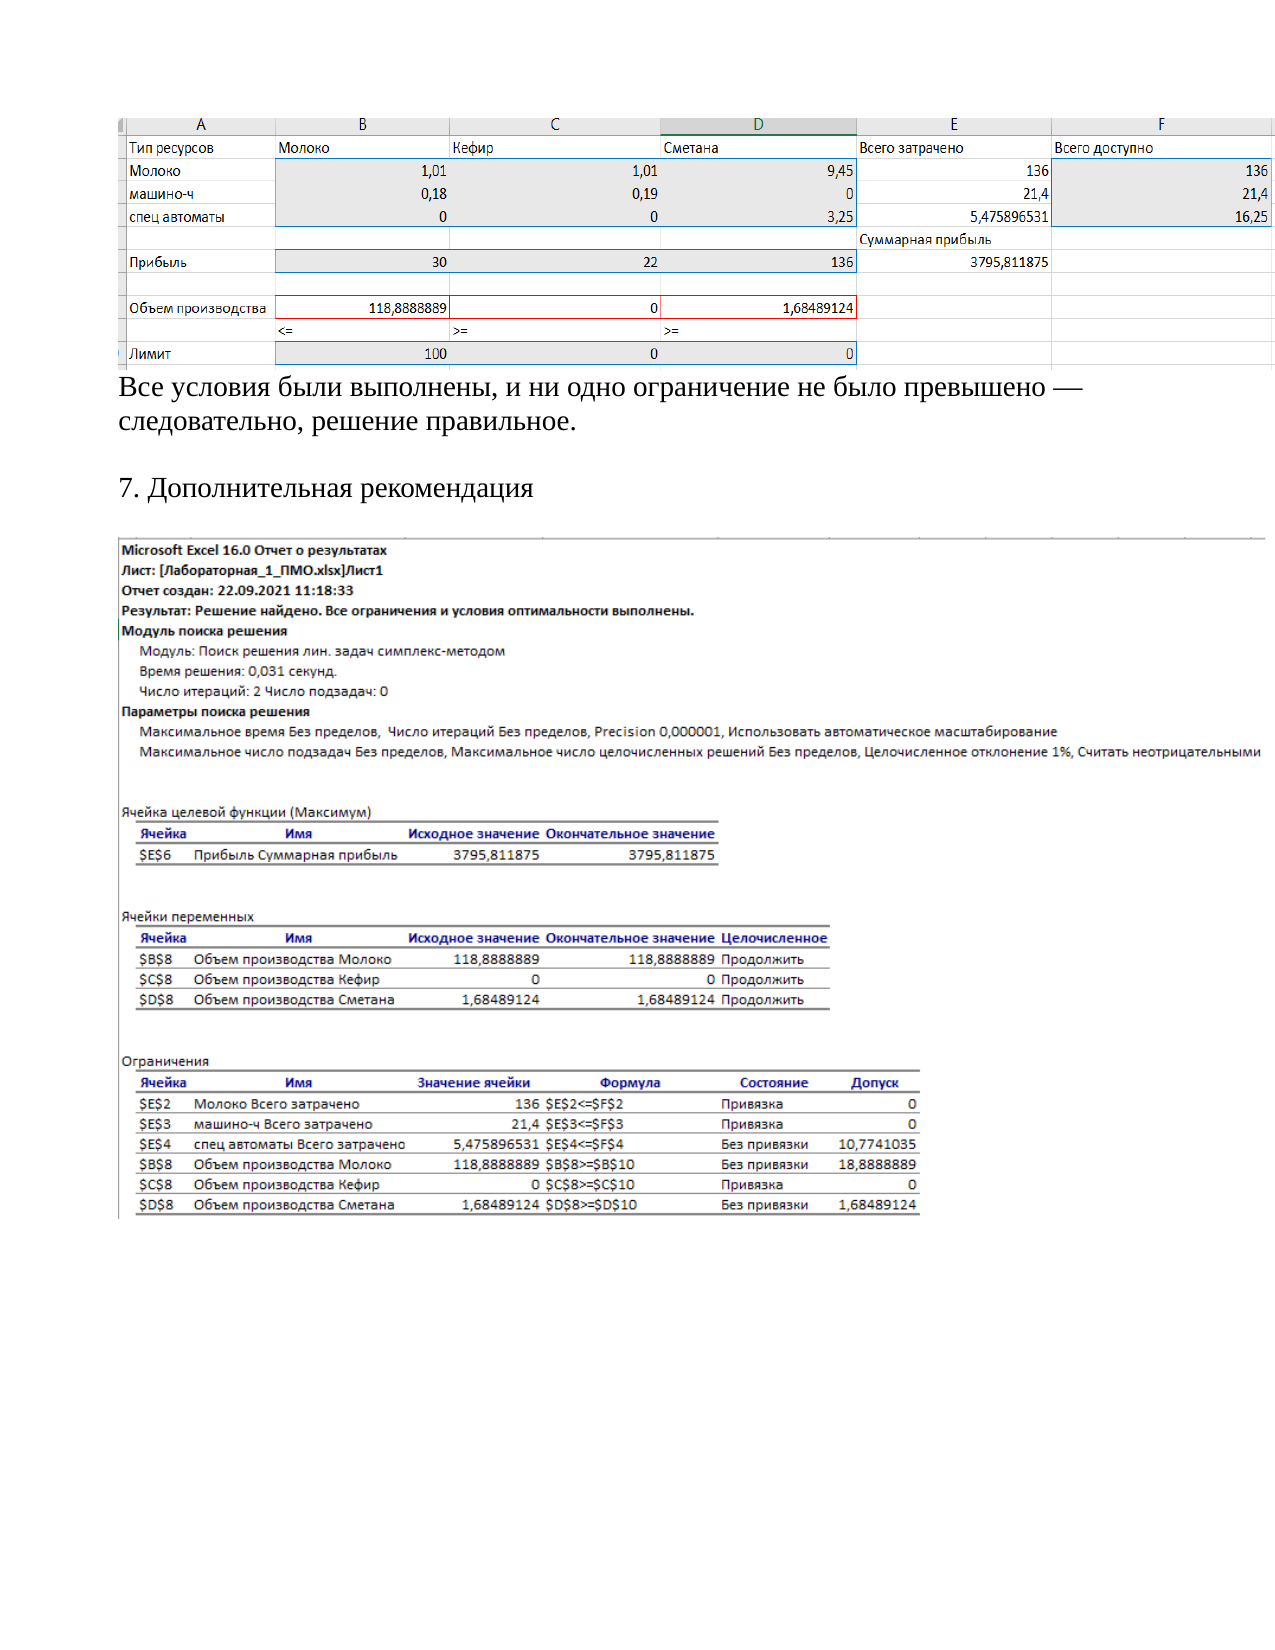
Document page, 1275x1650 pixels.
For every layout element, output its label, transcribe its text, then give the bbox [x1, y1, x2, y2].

picture [118, 537, 1266, 1219]
picture [118, 118, 1275, 370]
text Все условия были выполнены, и ни одно ограничение не было превышено — следовательно, решение правильное. [118, 370, 1157, 436]
text 7. Дополнительная рекомендация [118, 470, 1157, 503]
